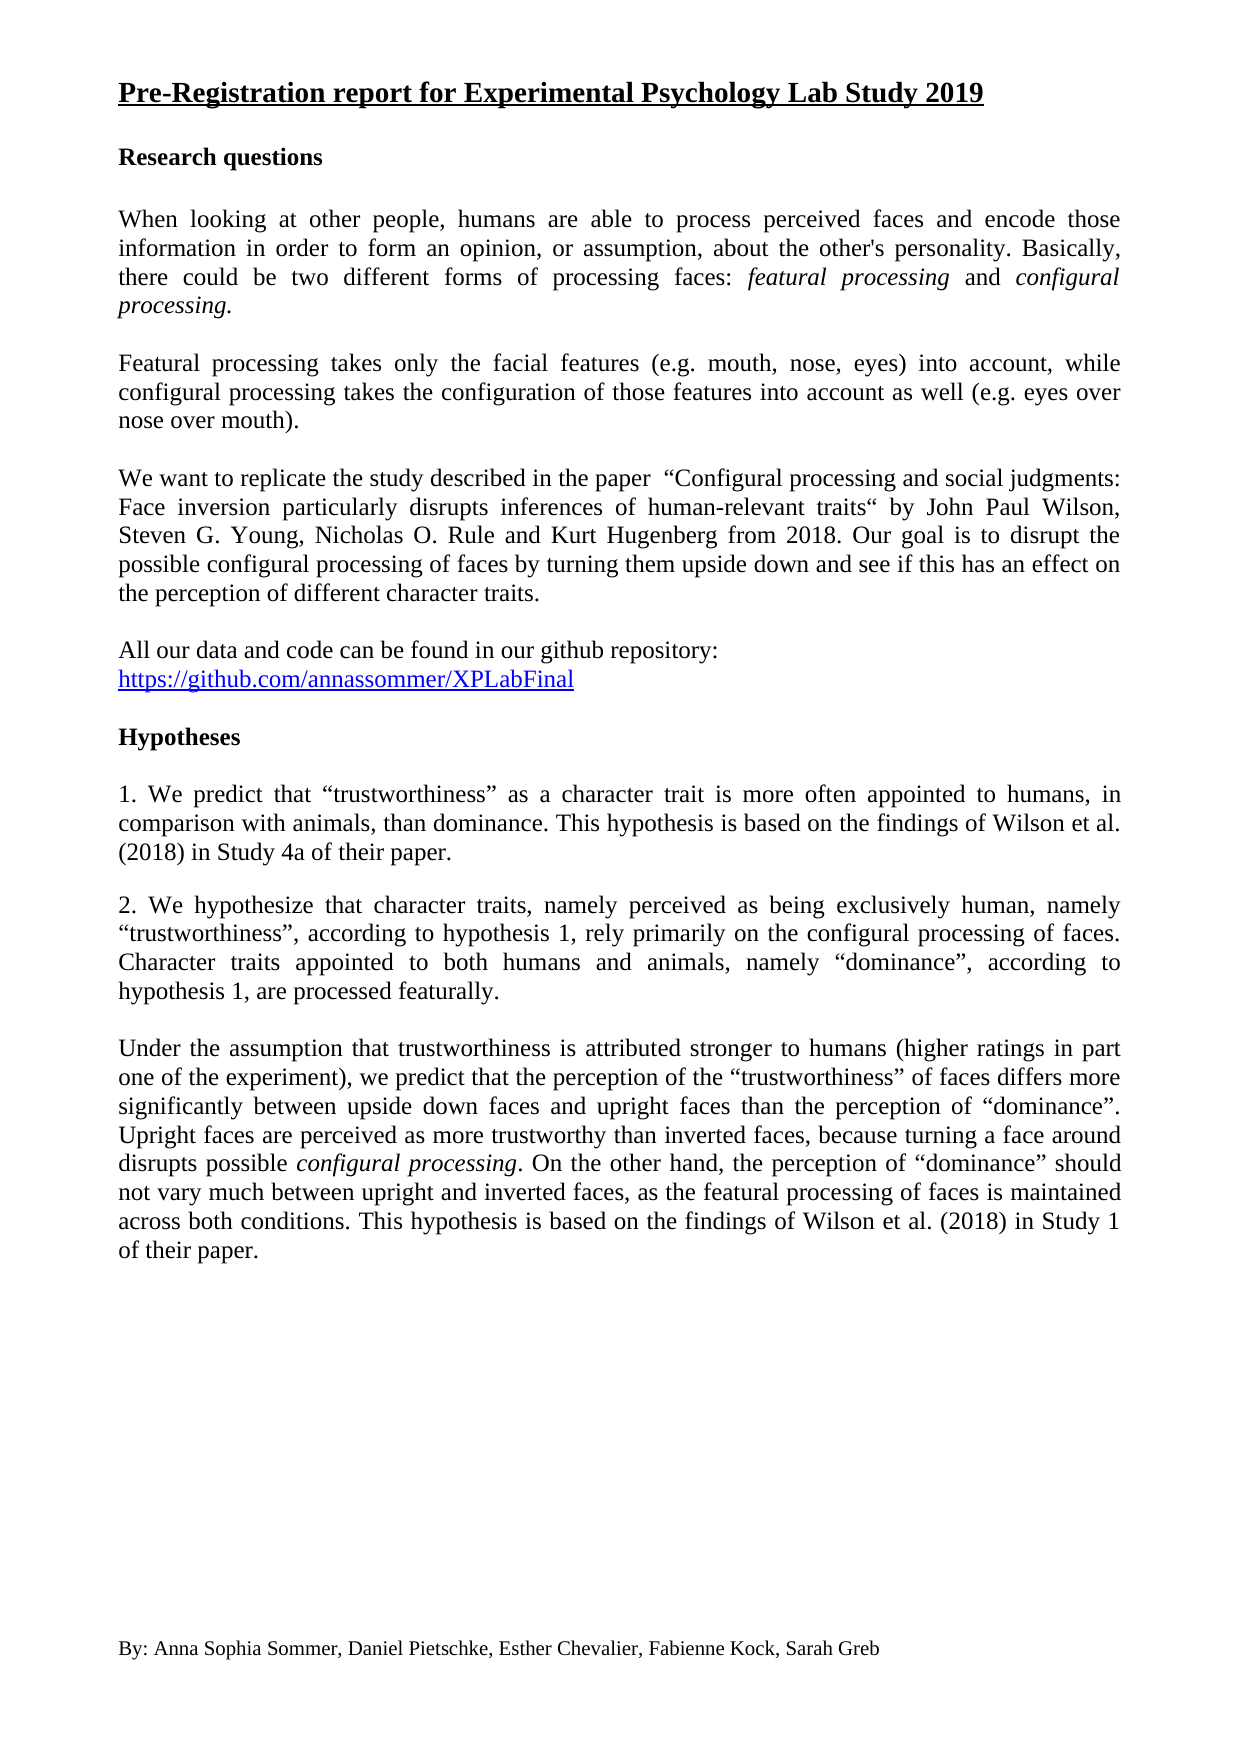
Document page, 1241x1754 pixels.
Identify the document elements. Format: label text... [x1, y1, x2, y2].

text Featural processing takes only the facial features (e.g. mouth, nose, eyes) into account, while configural processing takes the configuration of those features into account as well (e.g. eyes over nose over mouth). [118, 348, 1122, 434]
text https://github.com/annassommer/XPLabFinal [118, 664, 1122, 693]
text 1. We predict that “trustworthiness” as a character trait is more often appointed to humans, in comparison with animals, than dominance. This hypothesis is based on the findings of Wilson et al. (2018) in Study 4a of their paper. [118, 779, 1122, 866]
text Research questions [118, 142, 1122, 171]
text We want to replicate the study described in the paper “Configural processing and social judgments: Face inversion particularly disrupts inferences of human-relevant traits“ by John Paul Wilson, Steven G. Young, Nicholas O. Rule and Kurt Hugenberg from 2018. Our goal is to disrupt the possible configural processing of faces by turning them upside down and see if this has an effect on the perception of different character traits. [118, 463, 1122, 607]
text Under the assumption that trustworthiness is attributed stronger to humans (higher ratings in part one of the experiment), we predict that the perception of the “trustworthiness” of faces differs more significantly between upside down faces and upright faces than the perception of “dominance”. Upright faces are perceived as more trustworthy than inverted faces, because turning a face around disrupts possible configural processing. On the other hand, the perception of “dominance” should not vary much between upright and inverted faces, as the featural processing of faces is maintained across both conditions. This hypothesis is based on the findings of Wilson et al. (2018) in Study 1 of their paper. [118, 1033, 1122, 1263]
text All our data and code can be found in our github repository: [118, 636, 1122, 664]
text When looking at other people, humans are able to process perceived faces and encode those information in order to form an opinion, or assumption, about the other's personality. Basically, there could be two different forms of processing faces: featural processing and configural processing. [118, 204, 1122, 319]
text 2. We hypothesize that character traits, namely perceived as being exclusively human, namely “trustworthiness”, according to hypothesis 1, rely primarily on the configural processing of faces. Character traits appointed to both humans and animals, namely “dominance”, according to hypothesis 1, are processed featurally. [118, 890, 1122, 1005]
text Pre-Registration report for Experimental Psychology Lab Study 2019 [118, 75, 1122, 108]
text Hypotheses [118, 722, 1122, 751]
